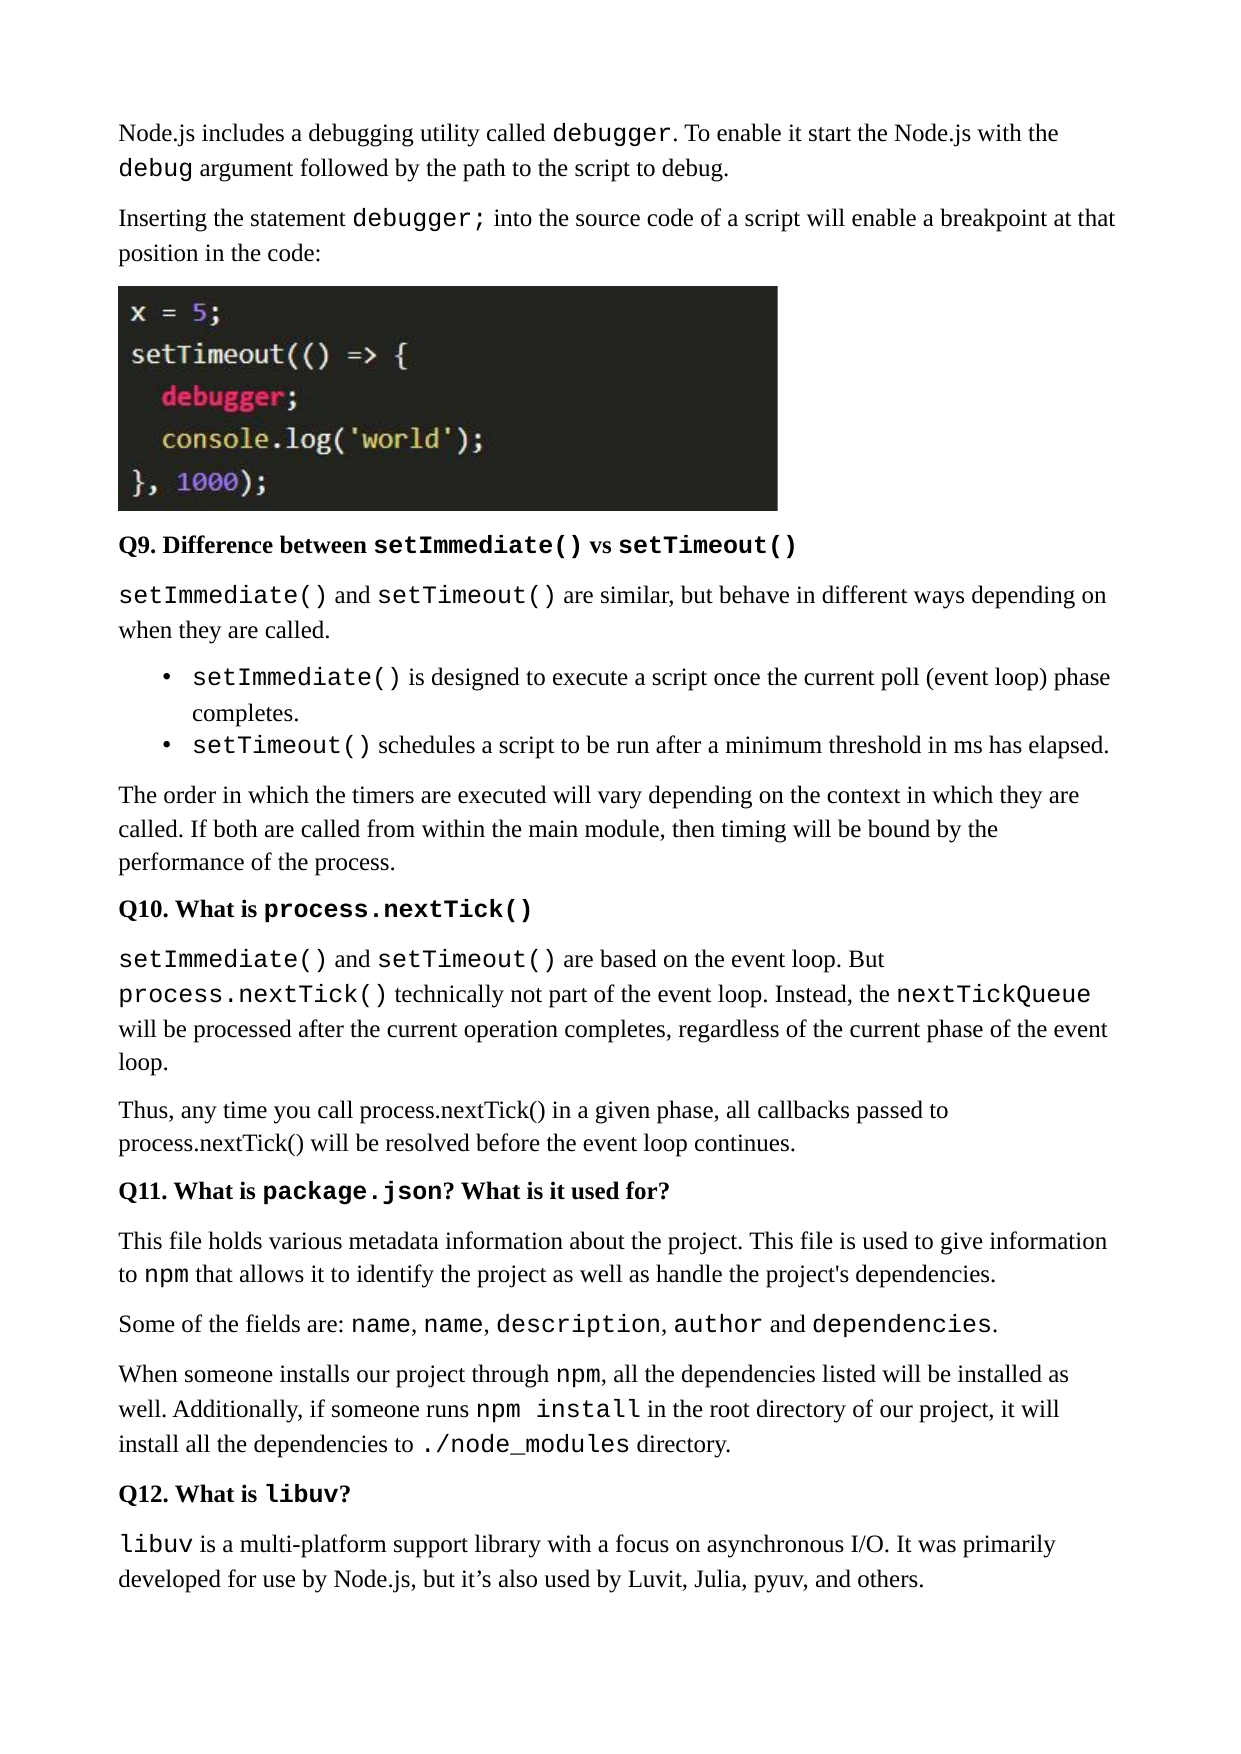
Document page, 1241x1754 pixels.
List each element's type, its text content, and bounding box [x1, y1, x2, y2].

text Some of the fields are: name, name, description, author and dependencies. [118, 1309, 1122, 1339]
text Q10. What is process.nextTick() [118, 894, 1122, 925]
list setImmediate() is designed to execute a script once the current poll (event loop) phase completes. [162, 662, 1122, 726]
text Node.js includes a debugging utility called debugger. To enable it start the Node.js with the debug argument followed by the path to the script to debug. [118, 118, 1122, 184]
text The order in which the timers are executed will vary depending on the context in which they are called. If both are called from within the main module, then timing will be bound by the performance of the process. [118, 781, 1122, 875]
text Q9. Difference between setImmediate() vs setTimeout() [118, 530, 1122, 561]
picture [118, 286, 778, 511]
text Q11. What is package.json? What is it used for? [118, 1176, 1122, 1207]
text setImmediate() and setTimeout() are based on the event loop. But process.nextTick() technically not part of the event loop. Instead, the nextTickQueue will be processed after the current operation completes, regardless of the current phase of the event loop. [118, 944, 1122, 1076]
text This file holds various metadata information about the project. This file is used to give information to npm that allows it to identify the project as well as handle the project's dependencies. [118, 1226, 1122, 1289]
text libuv is a multi-platform support library with a focus on asynchronous I/O. It was primarily developed for use by Node.js, but it’s also used by Luvit, Julia, pyuv, and others. [118, 1529, 1122, 1593]
text When someone installs our project through npm, all the dependencies listed will be installed as well. Additionally, if someone runs npm install in the root directory of our project, it will install all the dependencies to ./node_modules directory. [118, 1359, 1122, 1460]
text Thus, any time you call process.nextTick() in a given phase, all callbacks passed to process.nextTick() will be resolved before the event loop continues. [118, 1095, 1122, 1157]
list setTimeout() schedules a script to be run after a minimum threshold in ms has elapsed. [162, 731, 1122, 761]
text setImmediate() and setTimeout() are similar, but behave in different ways depending on when they are called. [118, 580, 1122, 644]
text Inserting the statement debugger; into the source code of a script will enable a breakpoint at that position in the code: [118, 203, 1122, 267]
text Q12. What is libuv? [118, 1479, 1122, 1510]
